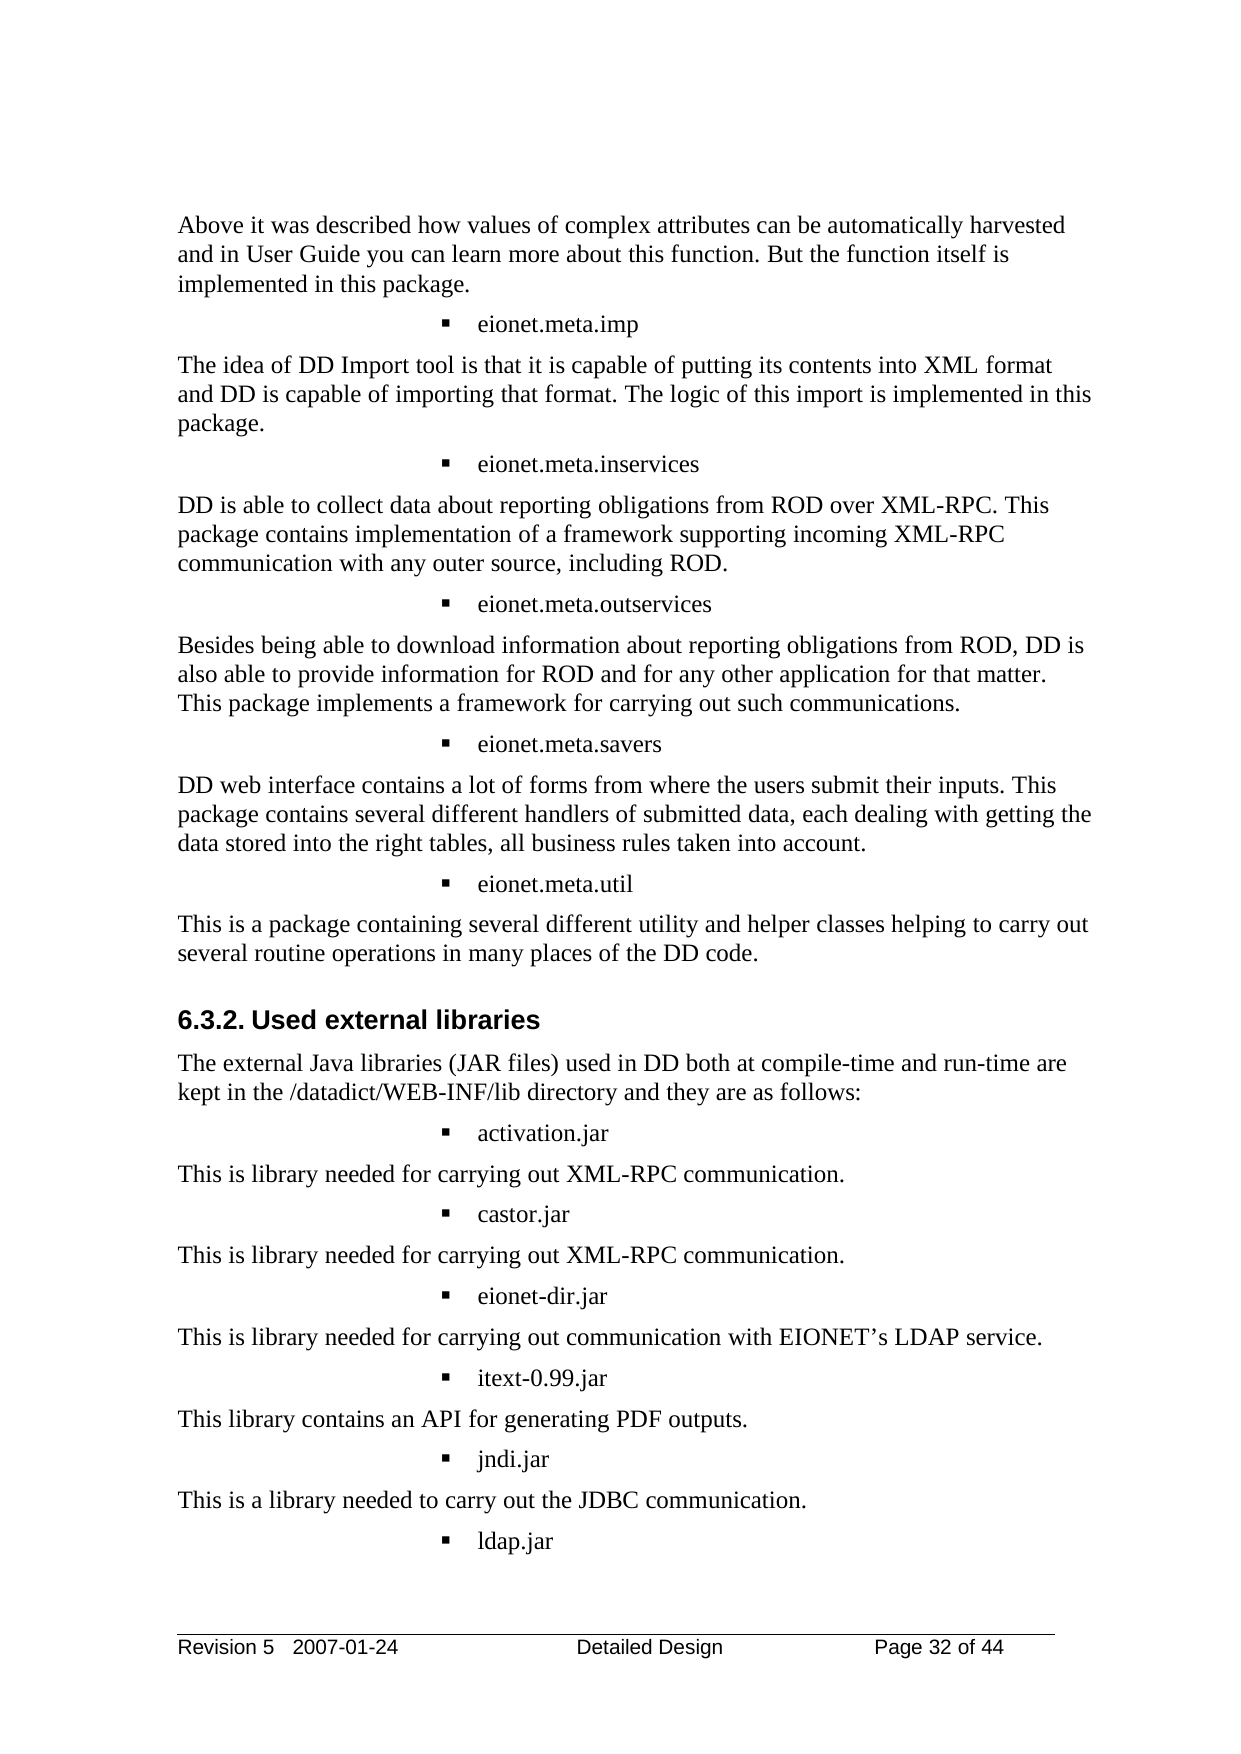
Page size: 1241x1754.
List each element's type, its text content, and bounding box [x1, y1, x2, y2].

text This is library needed for carrying out XML-RPC communication. [177, 1158, 1092, 1187]
text This is library needed for carrying out XML-RPC communication. [177, 1240, 1092, 1269]
list eionet.meta.imp [440, 309, 1092, 338]
list eionet.meta.savers [440, 729, 1092, 758]
text DD is able to collect data about reporting obligations from ROD over XML-RPC. This package contains implementation of a framework supporting incoming XML-RPC communication with any outer source, including ROD. [177, 490, 1092, 577]
text This is a package containing several different utility and helper classes helping to carry out several routine operations in many places of the DD code. [177, 909, 1092, 967]
text The idea of DD Import tool is that it is capable of putting its contents into XML format and DD is capable of importing that format. The logic of this import is implemented in this package. [177, 350, 1092, 437]
text The external Java libraries (JAR files) used in DD both at compile-time and run-time are kept in the /datadict/WEB-INF/lib directory and they are as follows: [177, 1048, 1092, 1106]
text Above it was described how values of complex attributes can be automatically harvested and in User Guide you can learn more about this function. But the function itself is implemented in this package. [177, 210, 1092, 297]
text DD web interface contains a lot of forms from where the users submit their inputs. This package contains several different handlers of submitted data, each dealing with getting the data stored into the right tables, all business rules taken into account. [177, 769, 1092, 857]
list activation.jar [440, 1118, 1092, 1147]
text This is library needed for carrying out communication with EIONET’s LDAP service. [177, 1322, 1092, 1351]
list jndi.jar [440, 1444, 1092, 1473]
text This is a library needed to carry out the JDBC communication. [177, 1485, 1092, 1514]
list eionet.meta.inservices [440, 449, 1092, 478]
text This library contains an API for generating PDF outputs. [177, 1403, 1092, 1432]
list eionet.meta.outservices [440, 589, 1092, 618]
list itext-0.99.jar [440, 1363, 1092, 1392]
list castor.jar [440, 1199, 1092, 1228]
list ldap.jar [440, 1526, 1092, 1555]
list eionet.meta.util [440, 868, 1092, 897]
text Besides being able to download information about reporting obligations from ROD, DD is also able to provide information for ROD and for any other application for that matter. This package implements a framework for carrying out such communications. [177, 630, 1092, 717]
subtitle Used external libraries [177, 1004, 1092, 1035]
list eionet-dir.jar [440, 1281, 1092, 1310]
